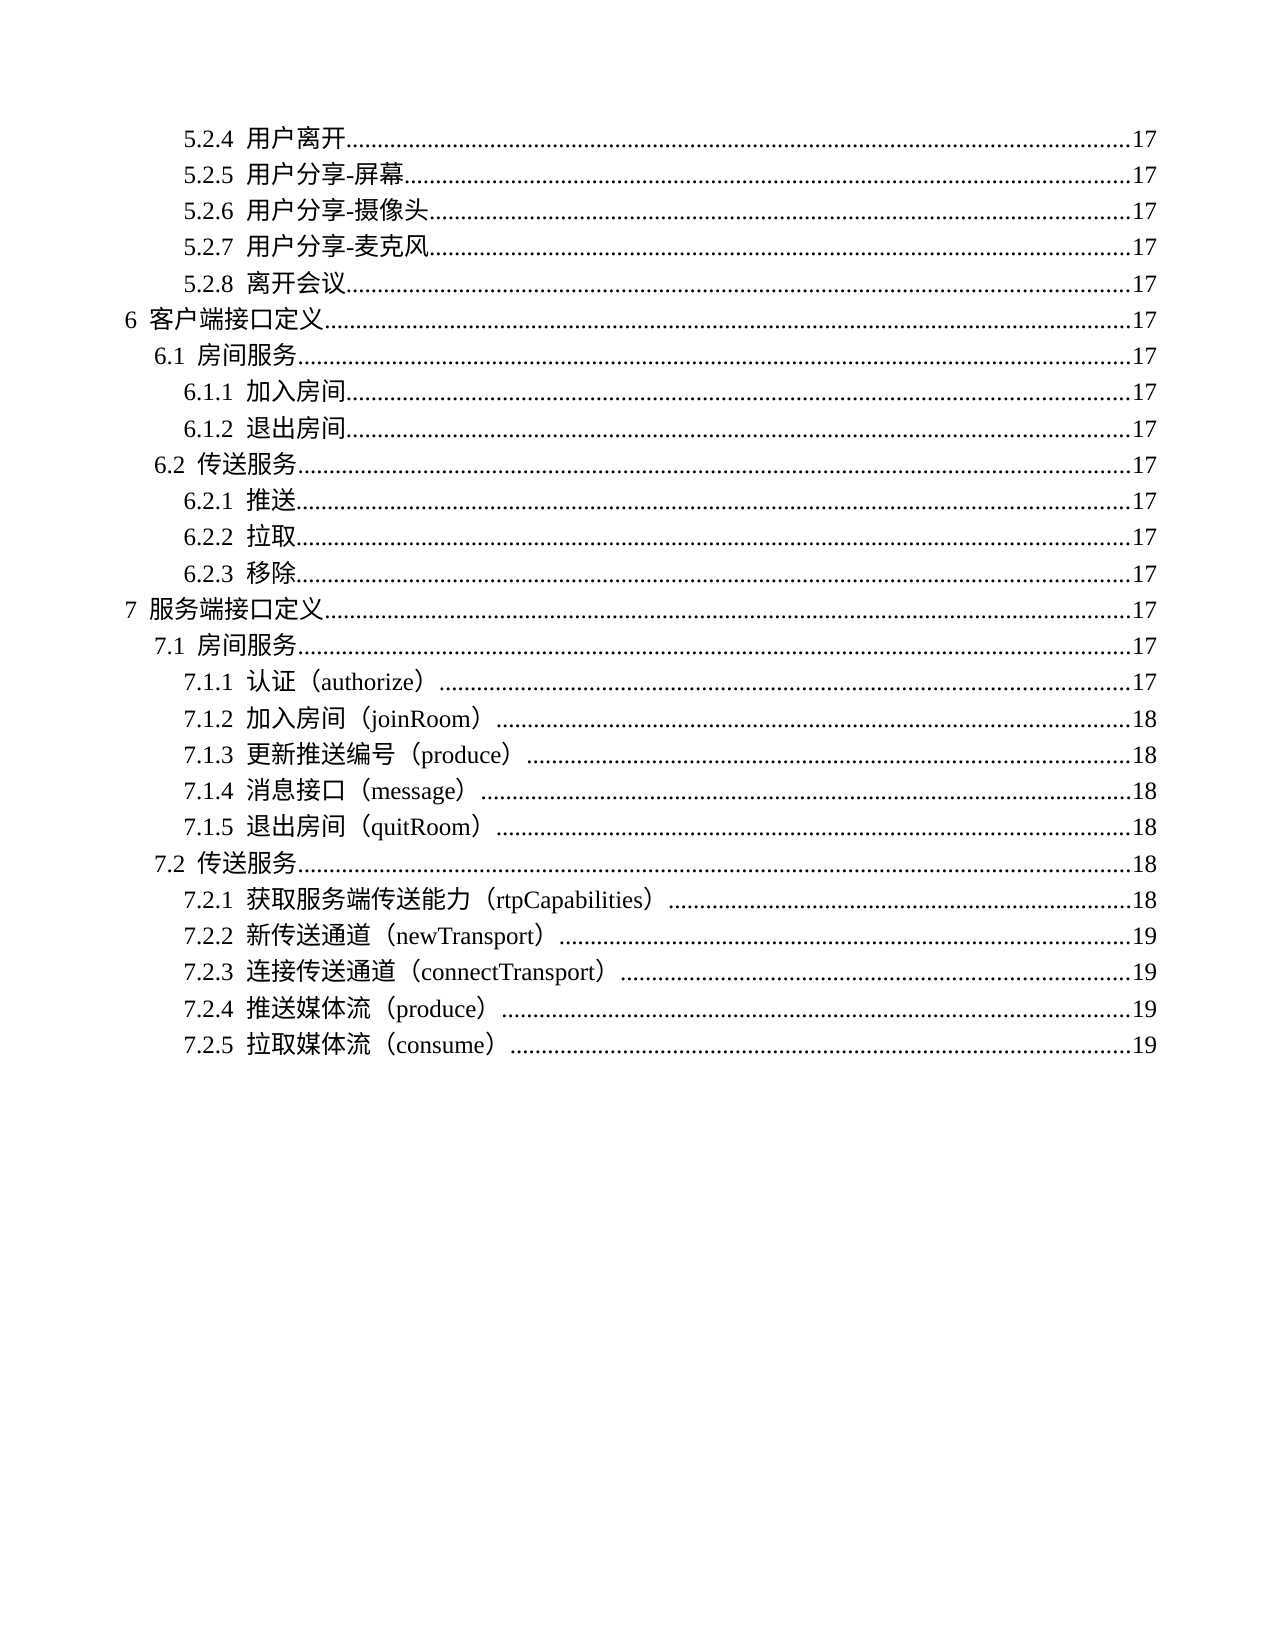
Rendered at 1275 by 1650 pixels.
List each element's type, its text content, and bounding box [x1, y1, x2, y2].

text 6.2.1 推送 17 [177, 481, 1157, 517]
text 5.2.6 用户分享-摄像头 17 [177, 191, 1157, 227]
text 7.1.5 退出房间（quitRoom） 18 [177, 807, 1157, 843]
text 6.1.1 加入房间 17 [177, 372, 1157, 408]
text 5.2.8 离开会议 17 [177, 263, 1157, 299]
text 7.1.1 认证（authorize） 17 [177, 662, 1157, 698]
text 7.1.4 消息接口（message） 18 [177, 771, 1157, 807]
text 5.2.5 用户分享-屏幕 17 [177, 154, 1157, 191]
text 6.2 传送服务 17 [148, 444, 1157, 481]
text 5.2.7 用户分享-麦克风 17 [177, 227, 1157, 263]
text 6.2.2 拉取 17 [177, 517, 1157, 553]
text 6.2.3 移除 17 [177, 553, 1157, 589]
text 7.1.2 加入房间（joinRoom） 18 [177, 698, 1157, 734]
text 7.2.5 拉取媒体流（consume） 19 [177, 1024, 1157, 1061]
text 7.2.3 连接传送通道（connectTransport） 19 [177, 952, 1157, 988]
text 6.1.2 退出房间 17 [177, 408, 1157, 444]
text 7.2.4 推送媒体流（produce） 19 [177, 988, 1157, 1024]
text 6.1 房间服务 17 [148, 336, 1157, 372]
text 7.2 传送服务 18 [148, 843, 1157, 879]
text 7.2.1 获取服务端传送能力（rtpCapabilities） 18 [177, 879, 1157, 916]
text 5.2.4 用户离开 17 [177, 118, 1157, 154]
text 7.1 房间服务 17 [148, 626, 1157, 662]
text 7 服务端接口定义 17 [118, 589, 1157, 626]
text 6 客户端接口定义 17 [118, 299, 1157, 336]
text 7.1.3 更新推送编号（produce） 18 [177, 734, 1157, 771]
text 7.2.2 新传送通道（newTransport） 19 [177, 916, 1157, 952]
